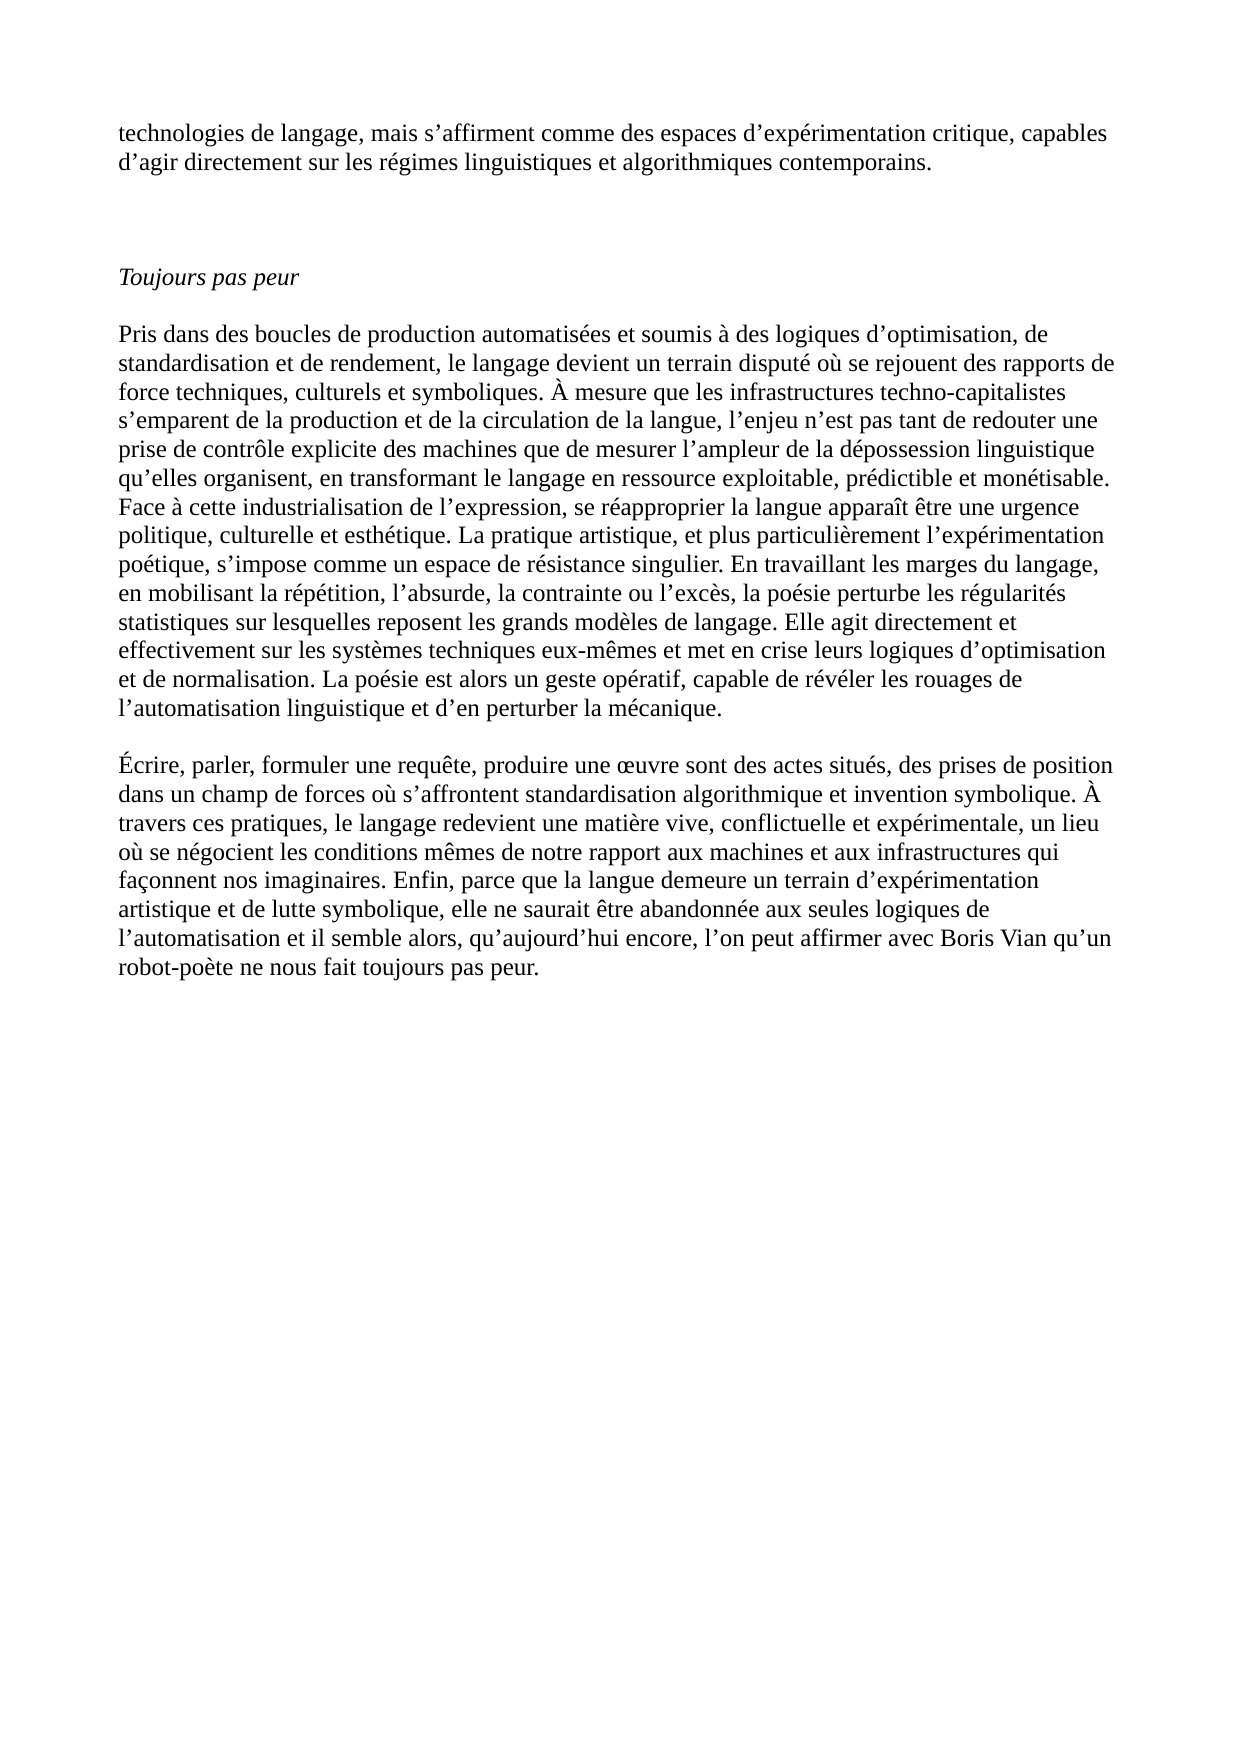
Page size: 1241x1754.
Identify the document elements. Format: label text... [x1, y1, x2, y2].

text Pris dans des boucles de production automatisées et soumis à des logiques d’optimisation, de standardisation et de rendement, le langage devient un terrain disputé où se rejouent des rapports de force techniques, culturels et symboliques. À mesure que les infrastructures techno-capitalistes s’emparent de la production et de la circulation de la langue, l’enjeu n’est pas tant de redouter une prise de contrôle explicite des machines que de mesurer l’ampleur de la dépossession linguistique qu’elles organisent, en transformant le langage en ressource exploitable, prédictible et monétisable. Face à cette industrialisation de l’expression, se réapproprier la langue apparaît être une urgence politique, culturelle et esthétique. La pratique artistique, et plus particulièrement l’expérimentation poétique, s’impose comme un espace de résistance singulier. En travaillant les marges du langage, en mobilisant la répétition, l’absurde, la contrainte ou l’excès, la poésie perturbe les régularités statistiques sur lesquelles reposent les grands modèles de langage. Elle agit directement et effectivement sur les systèmes techniques eux-mêmes et met en crise leurs logiques d’optimisation et de normalisation. La poésie est alors un geste opératif, capable de révéler les rouages de l’automatisation linguistique et d’en perturber la mécanique. [118, 319, 1122, 722]
text technologies de langage, mais s’affirment comme des espaces d’expérimentation critique, capables d’agir directement sur les régimes linguistiques et algorithmiques contemporains. [118, 118, 1122, 176]
text Toujours pas peur [118, 262, 1122, 291]
text Écrire, parler, formuler une requête, produire une œuvre sont des actes situés, des prises de position dans un champ de forces où s’affrontent standardisation algorithmique et invention symbolique. À travers ces pratiques, le langage redevient une matière vive, conflictuelle et expérimentale, un lieu où se négocient les conditions mêmes de notre rapport aux machines et aux infrastructures qui façonnent nos imaginaires. Enfin, parce que la langue demeure un terrain d’expérimentation artistique et de lutte symbolique, elle ne saurait être abandonnée aux seules logiques de l’automatisation et il semble alors, qu’aujourd’hui encore, l’on peut affirmer avec Boris Vian qu’un robot-poète ne nous fait toujours pas peur. [118, 751, 1122, 981]
